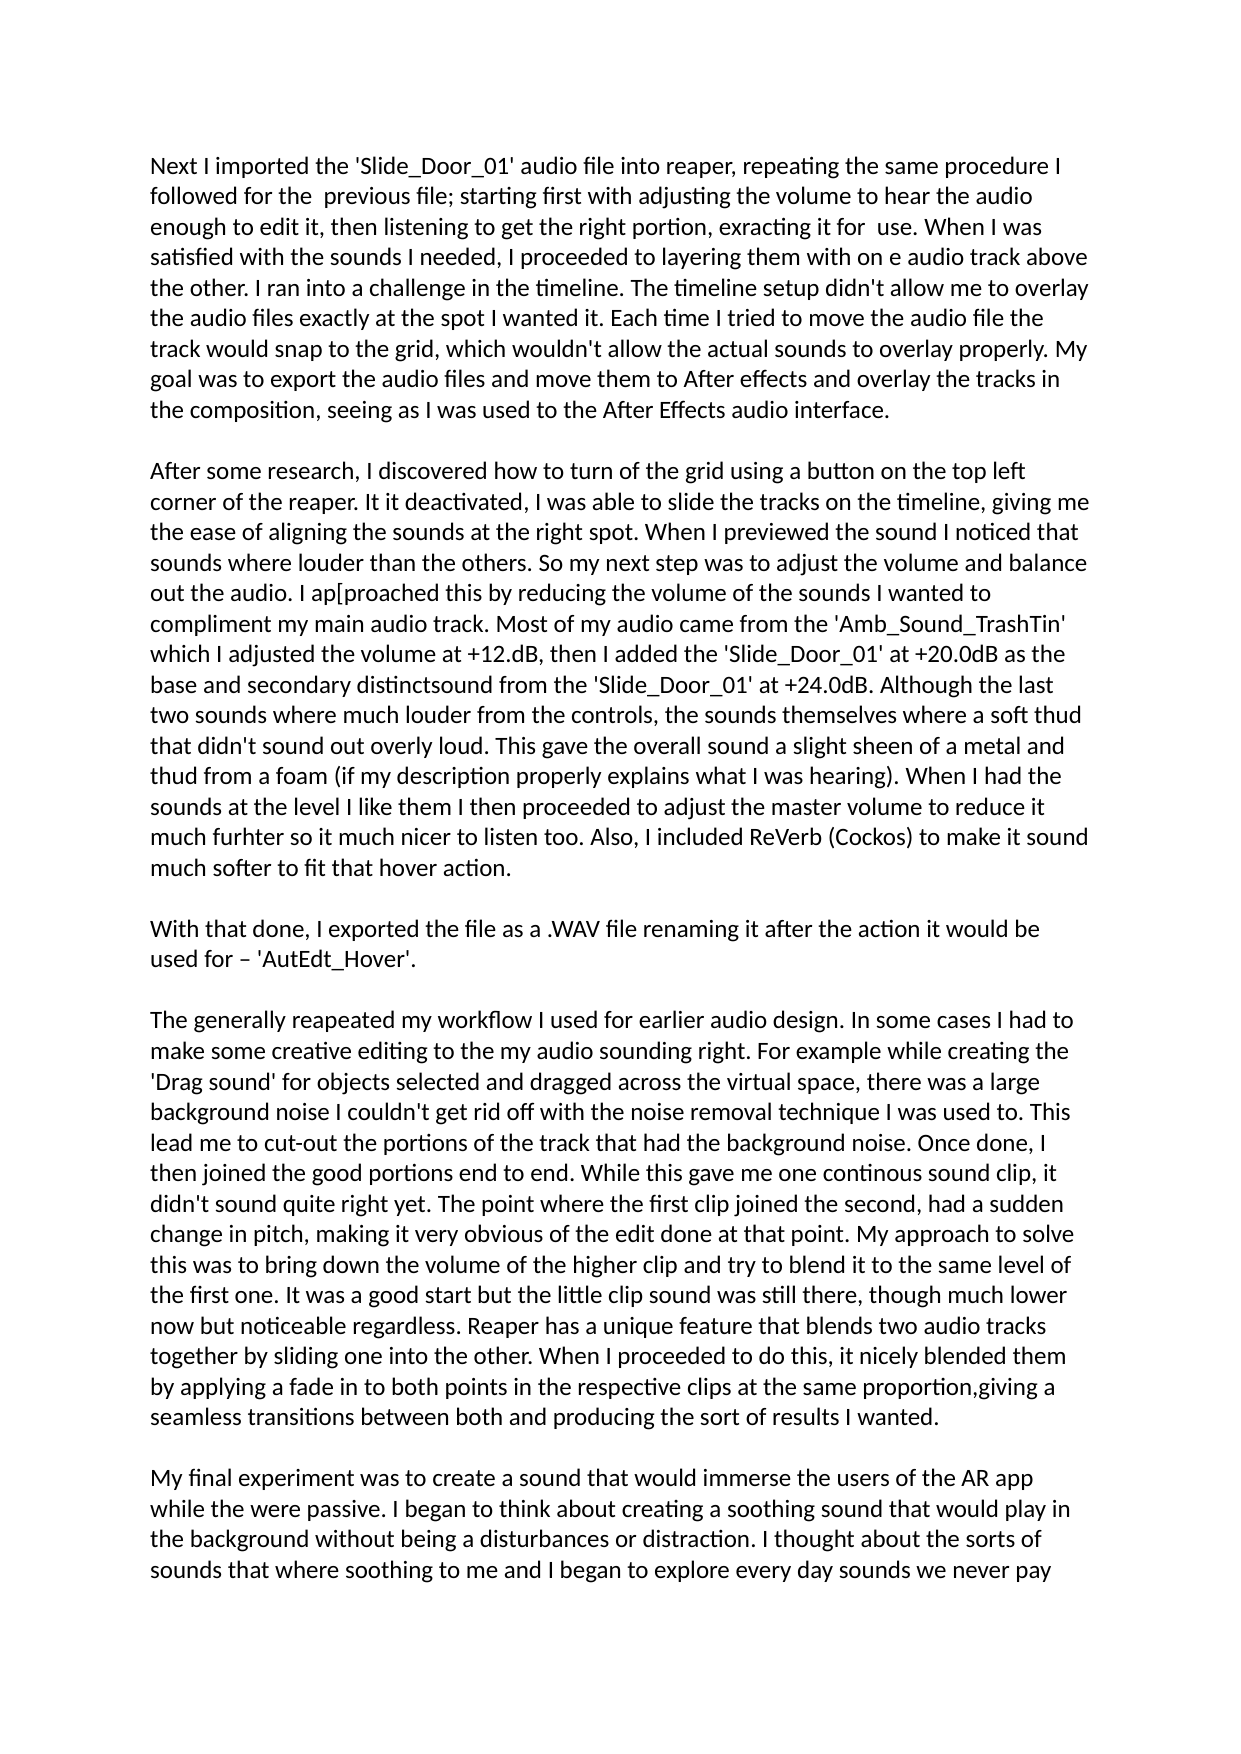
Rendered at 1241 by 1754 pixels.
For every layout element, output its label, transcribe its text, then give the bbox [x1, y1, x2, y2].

text The generally reapeated my workflow I used for earlier audio design. In some cases I had to make some creative editing to the my audio sounding right. For example while creating the 'Drag sound' for objects selected and dragged across the virtual space, there was a large background noise I couldn't get rid off with the noise removal technique I was used to. This lead me to cut-out the portions of the track that had the background noise. Once done, I then joined the good portions end to end. While this gave me one continous sound clip, it didn't sound quite right yet. The point where the first clip joined the second, had a sudden change in pitch, making it very obvious of the edit done at that point. My approach to solve this was to bring down the volume of the higher clip and try to blend it to the same level of the first one. It was a good start but the little clip sound was still there, though much lower now but noticeable regardless. Reaper has a unique feature that blends two audio tracks together by sliding one into the other. When I proceeded to do this, it nicely blended them by applying a fade in to both points in the respective clips at the same proportion,giving a seamless transitions between both and producing the sort of results I wanted. [150, 1004, 1090, 1432]
text Next I imported the 'Slide_Door_01' audio file into reaper, repeating the same procedure I followed for the previous file; starting first with adjusting the volume to hear the audio enough to edit it, then listening to get the right portion, exracting it for use. When I was satisfied with the sounds I needed, I proceeded to layering them with on e audio track above the other. I ran into a challenge in the timeline. The timeline setup didn't allow me to overlay the audio files exactly at the spot I wanted it. Each time I tried to move the audio file the track would snap to the grid, which wouldn't allow the actual sounds to overlay properly. My goal was to export the audio files and move them to After effects and overlay the tracks in the composition, seeing as I was used to the After Effects audio interface. [150, 150, 1090, 425]
text My final experiment was to create a sound that would immerse the users of the AR app while the were passive. I began to think about creating a soothing sound that would play in the background without being a disturbances or distraction. I thought about the sorts of sounds that where soothing to me and I began to explore every day sounds we never pay [150, 1462, 1090, 1584]
text With that done, I exported the file as a .WAV file renaming it after the action it would be used for – 'AutEdt_Hover'. [150, 913, 1090, 974]
text After some research, I discovered how to turn of the grid using a button on the top left corner of the reaper. It it deactivated, I was able to slide the tracks on the timeline, giving me the ease of aligning the sounds at the right spot. When I previewed the sound I noticed that sounds where louder than the others. So my next step was to adjust the volume and balance out the audio. I ap[proached this by reducing the volume of the sounds I wanted to compliment my main audio track. Most of my audio came from the 'Amb_Sound_TrashTin' which I adjusted the volume at +12.dB, then I added the 'Slide_Door_01' at +20.0dB as the base and secondary distinctsound from the 'Slide_Door_01' at +24.0dB. Although the last two sounds where much louder from the controls, the sounds themselves where a soft thud that didn't sound out overly loud. This gave the overall sound a slight sheen of a metal and thud from a foam (if my description properly explains what I was hearing). When I had the sounds at the level I like them I then proceeded to adjust the master volume to reduce it much furhter so it much nicer to listen too. Also, I included ReVerb (Cockos) to make it sound much softer to fit that hover action. [150, 455, 1090, 882]
